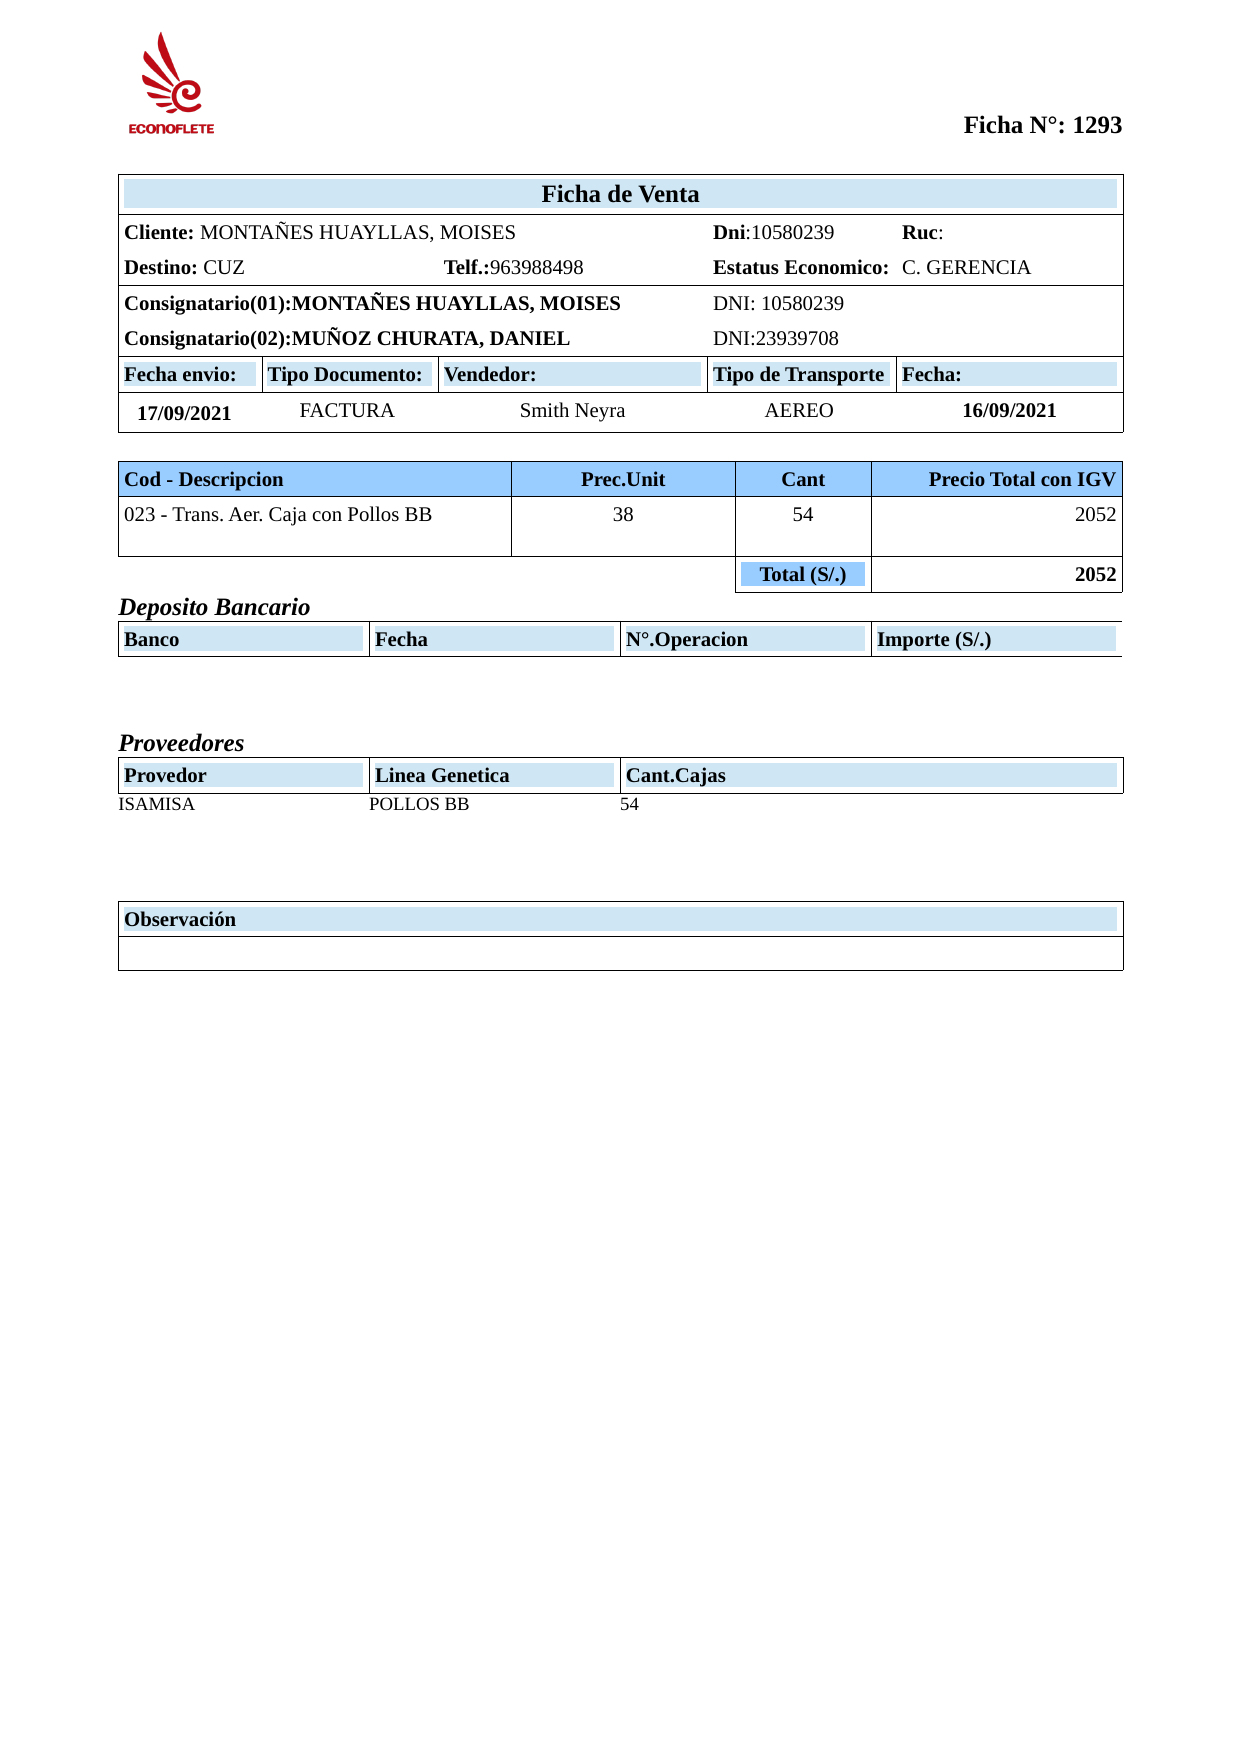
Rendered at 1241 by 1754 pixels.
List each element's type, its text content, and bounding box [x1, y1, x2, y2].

table_cell Dni:10580239 [707, 215, 896, 249]
table_cell [511, 557, 735, 592]
table_header Cod - Descripcion [119, 462, 511, 496]
table_cell [871, 705, 1122, 728]
table_cell Smith Neyra [438, 393, 707, 432]
table_cell [620, 815, 1123, 836]
table_cell [118, 879, 369, 901]
text Proveedores [118, 728, 1122, 757]
table_cell Tipo Documento: [263, 357, 438, 392]
table_header Fecha [370, 622, 620, 656]
table_cell Consignatario(01):MONTAÑES HUAYLLAS, MOISES [119, 286, 707, 321]
table_cell Tipo de Transporte [708, 357, 896, 392]
table_header N°.Operacion [621, 622, 871, 656]
table_cell [118, 836, 369, 858]
table_cell Estatus Economico: [707, 249, 896, 285]
table_cell 023 - Trans. Aer. Caja con Pollos BB [119, 497, 511, 556]
table_cell 54 [620, 794, 1123, 814]
table_cell 16/09/2021 [896, 393, 1123, 432]
table_cell Consignatario(02):MUÑOZ CHURATA, DANIEL [119, 321, 707, 356]
table_header Banco [119, 622, 369, 656]
picture [118, 31, 225, 134]
table_cell Telf.:963988498 [438, 249, 707, 285]
table_cell [369, 836, 620, 858]
table_header Precio Total con IGV [872, 462, 1122, 496]
text Deposito Bancario [118, 592, 1122, 621]
table_header Linea Genetica [370, 758, 620, 793]
table_cell [620, 858, 1123, 879]
table_cell Fecha envio: [119, 357, 262, 392]
table_cell 2052 [872, 497, 1122, 556]
table_cell ISAMISA [118, 794, 369, 814]
table_cell [620, 680, 871, 704]
table_cell [871, 657, 1122, 680]
table_cell [369, 705, 620, 728]
table_cell [620, 836, 1123, 858]
table_cell DNI: 10580239 [707, 286, 1123, 321]
table_cell [620, 657, 871, 680]
table_cell Ruc: [896, 215, 1123, 249]
table_cell [118, 815, 369, 836]
table_header Cant.Cajas [621, 758, 1123, 793]
table_cell POLLOS BB [369, 794, 620, 814]
table_cell AEREO [707, 393, 896, 432]
table_cell [118, 680, 369, 704]
table_cell Cliente: MONTAÑES HUAYLLAS, MOISES [119, 215, 707, 249]
table_cell 2052 [872, 557, 1122, 592]
table_cell [369, 815, 620, 836]
table_cell [620, 879, 1123, 901]
table_cell C. GERENCIA [896, 249, 1123, 285]
table_header Importe (S/.) [872, 622, 1122, 656]
table_cell [118, 705, 369, 728]
table_header Provedor [119, 758, 369, 793]
table_cell DNI:23939708 [707, 321, 1123, 356]
table_header Prec.Unit [512, 462, 735, 496]
table_header Cant [736, 462, 871, 496]
table_cell [119, 937, 1123, 969]
table_cell [118, 557, 511, 592]
table_cell 54 [736, 497, 871, 556]
table_header Observación [119, 902, 1123, 936]
table_cell [871, 680, 1122, 704]
table_cell FACTURA [262, 393, 438, 432]
table_cell [369, 879, 620, 901]
table_cell Fecha: [897, 357, 1123, 392]
table_cell [369, 657, 620, 680]
table_cell Destino: CUZ [119, 249, 438, 285]
table_cell [369, 680, 620, 704]
table_cell Vendedor: [439, 357, 707, 392]
table_cell [620, 705, 871, 728]
table_cell [369, 858, 620, 879]
table_cell 17/09/2021 [119, 393, 262, 432]
table_header Ficha de Venta [119, 175, 1123, 214]
table_cell 38 [512, 497, 735, 556]
table_cell [118, 657, 369, 680]
table_cell [118, 858, 369, 879]
table_cell Total (S/.) [736, 557, 871, 592]
